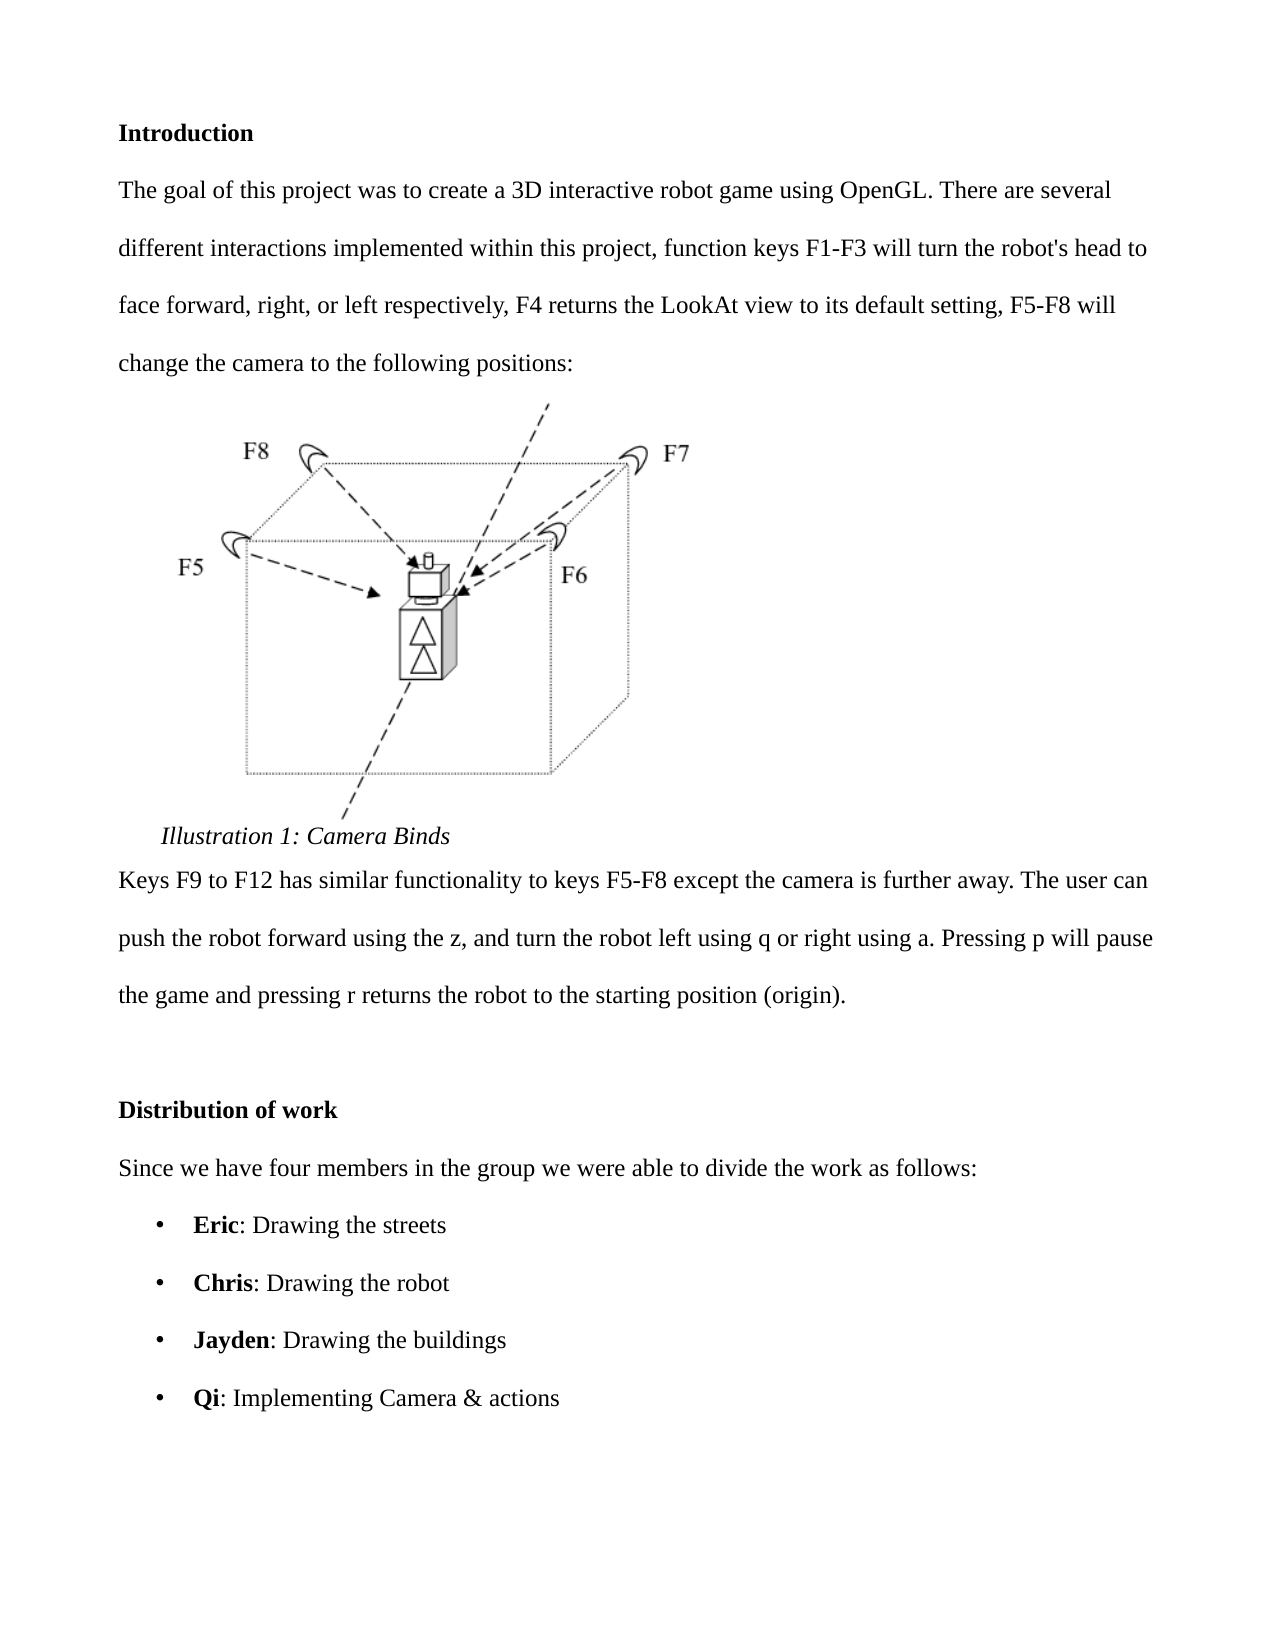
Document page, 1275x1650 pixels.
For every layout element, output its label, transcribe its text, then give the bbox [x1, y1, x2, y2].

text Since we have four members in the group we were able to divide the work as follows: [118, 1153, 1157, 1182]
list Qi: Implementing Camera & actions [156, 1383, 1157, 1412]
list Chris: Drawing the robot [156, 1268, 1157, 1297]
text Distribution of work [118, 1096, 1157, 1124]
text The goal of this project was to create a 3D interactive robot game using OpenGL. There are several different interactions implemented within this project, function keys F1-F3 will turn the robot's head to face forward, right, or left respectively, F4 returns the LookAt view to its default setting, F5-F8 will change the camera to the following positions: [118, 176, 1157, 377]
text Introduction [118, 118, 1157, 147]
text Keys F9 to F12 has similar functionality to keys F5-F8 except the camera is further away. The user can push the robot forward using the z, and turn the robot left using q or right using a. Pressing p will pause the game and pressing r returns the robot to the starting position (origin). [118, 866, 1157, 1009]
picture [160, 394, 699, 821]
list Eric: Drawing the streets [156, 1211, 1157, 1239]
list Jayden: Drawing the buildings [156, 1326, 1157, 1354]
text Illustration 1: Camera Binds [161, 821, 699, 849]
